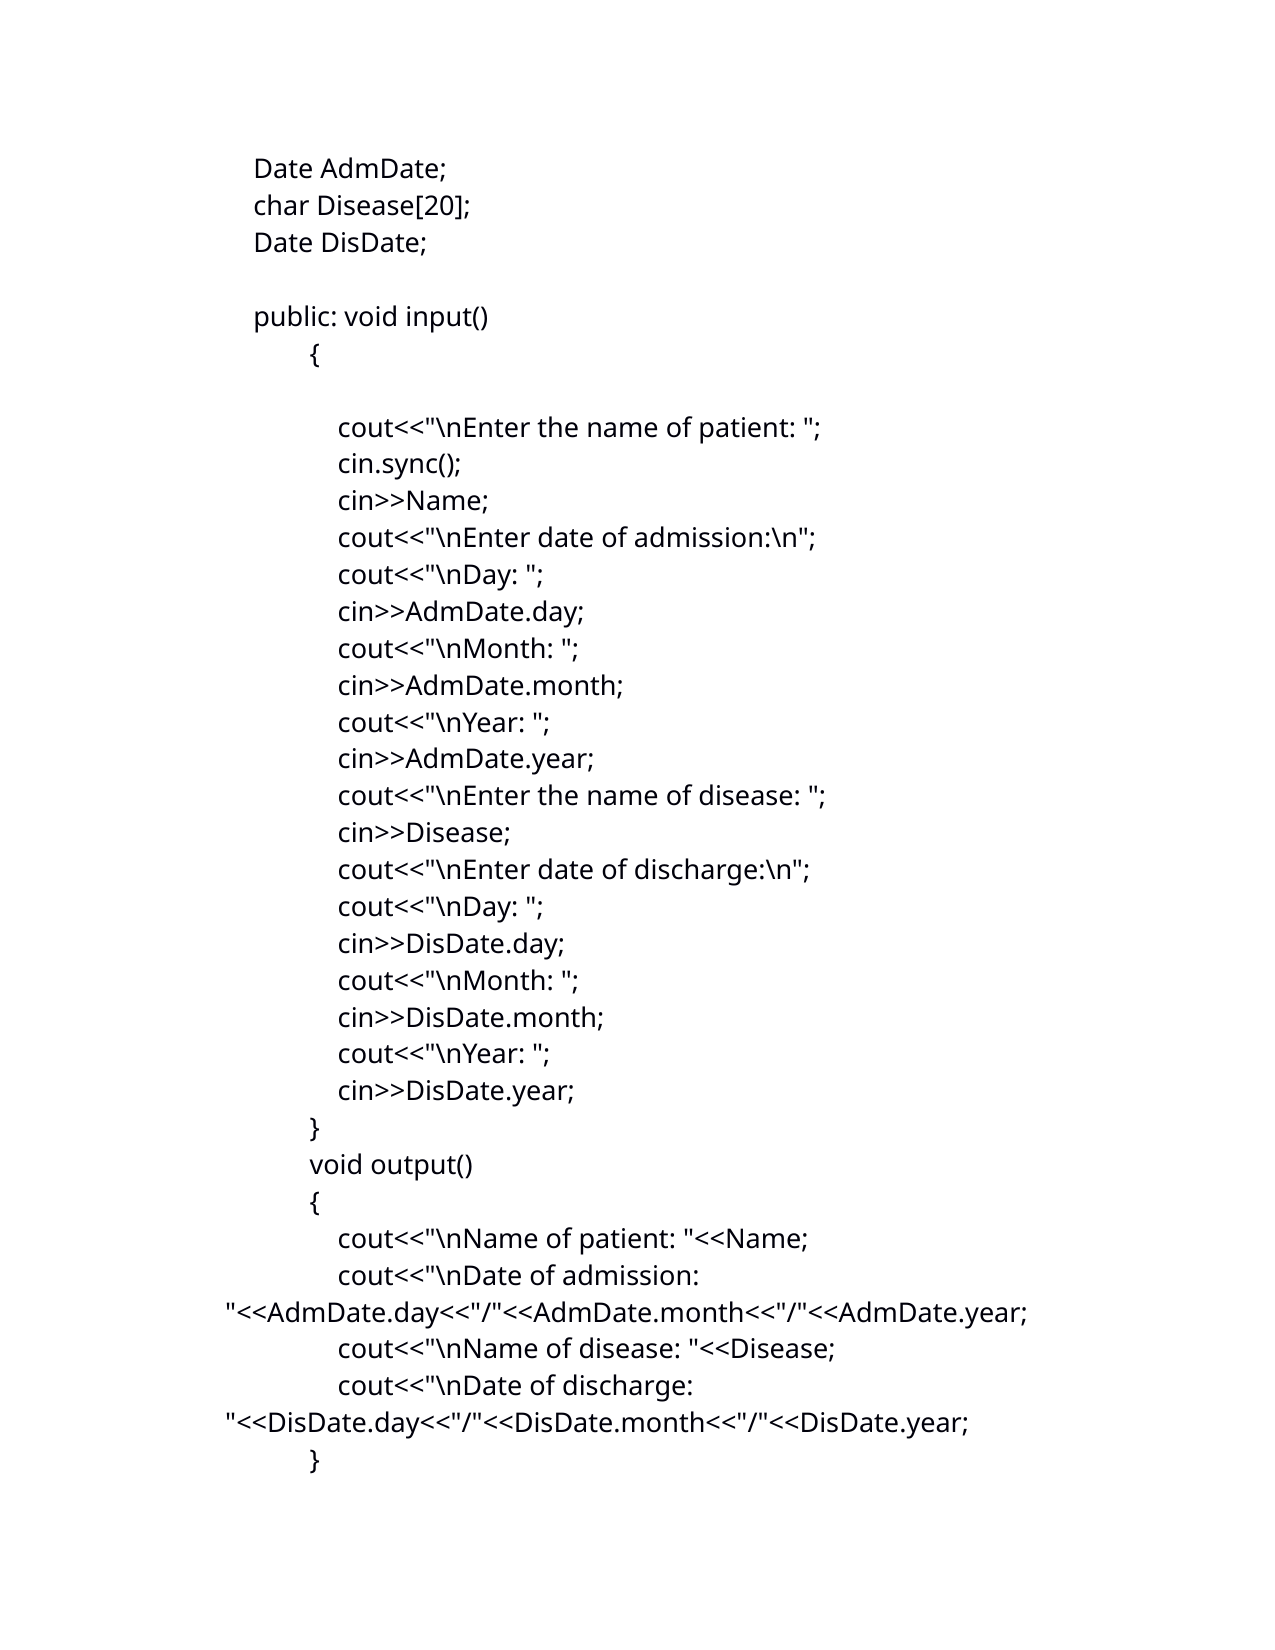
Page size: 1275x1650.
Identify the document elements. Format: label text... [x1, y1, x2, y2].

text cout<<"\nName of disease: "<<Disease; [225, 1330, 1125, 1367]
text cin>>Name; [225, 482, 1125, 519]
text cout<<"\nEnter the name of patient: "; [225, 408, 1125, 445]
text cout<<"\nDate of admission: "<<AdmDate.day<<"/"<<AdmDate.month<<"/"<<AdmDate.year; [225, 1256, 1125, 1330]
text cout<<"\nName of patient: "<<Name; [225, 1219, 1125, 1256]
text cin>>AdmDate.year; [225, 740, 1125, 777]
text { [225, 334, 1125, 371]
text cout<<"\nEnter the name of disease: "; [225, 777, 1125, 814]
text public: void input() [225, 297, 1125, 334]
text cout<<"\nEnter date of admission:\n"; [225, 519, 1125, 556]
text cout<<"\nEnter date of discharge:\n"; [225, 851, 1125, 887]
text char Disease[20]; [225, 187, 1125, 224]
text cin>>AdmDate.day; [225, 592, 1125, 629]
text cout<<"\nDay: "; [225, 556, 1125, 592]
text cin>>AdmDate.month; [225, 666, 1125, 703]
text cin>>DisDate.year; [225, 1072, 1125, 1109]
text cout<<"\nYear: "; [225, 703, 1125, 740]
text cin>>DisDate.month; [225, 998, 1125, 1035]
text Date DisDate; [225, 224, 1125, 261]
text Date AdmDate; [225, 150, 1125, 187]
text { [225, 1182, 1125, 1219]
text cout<<"\nDay: "; [225, 887, 1125, 924]
text cout<<"\nYear: "; [225, 1035, 1125, 1072]
text cout<<"\nDate of discharge: "<<DisDate.day<<"/"<<DisDate.month<<"/"<<DisDate.year; [225, 1367, 1125, 1441]
text cin>>Disease; [225, 814, 1125, 851]
text cout<<"\nMonth: "; [225, 961, 1125, 998]
text } [225, 1109, 1125, 1146]
text cin>>DisDate.day; [225, 924, 1125, 961]
text } [225, 1441, 1125, 1477]
text cin.sync(); [225, 445, 1125, 482]
text cout<<"\nMonth: "; [225, 629, 1125, 666]
text void output() [225, 1146, 1125, 1182]
